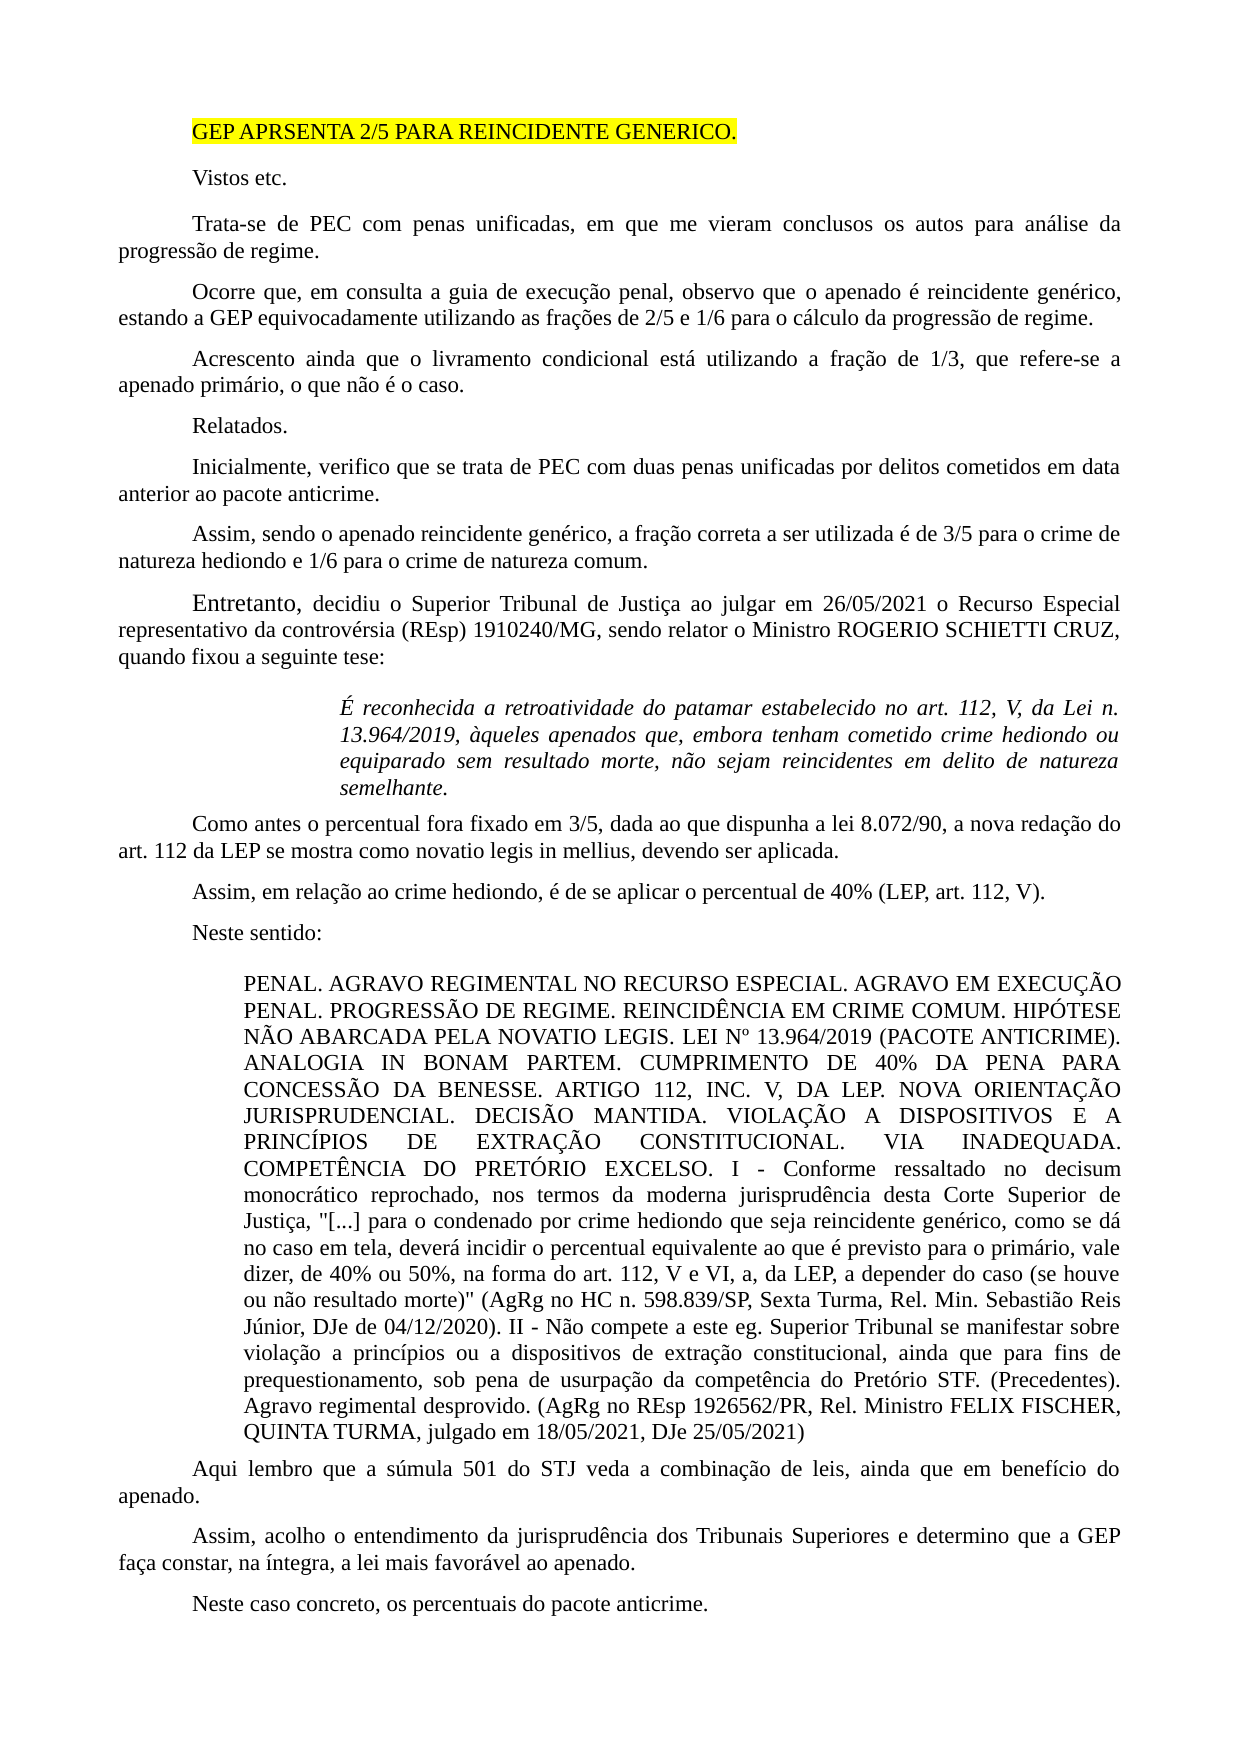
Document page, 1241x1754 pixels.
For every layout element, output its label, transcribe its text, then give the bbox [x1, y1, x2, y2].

text Ocorre que, em consulta a guia de execução penal, observo que o apenado é reincidente genérico, estando a GEP equivocadamente utilizando as frações de 2/5 e 1/6 para o cálculo da progressão de regime. [118, 278, 1122, 330]
text Neste sentido: [118, 919, 1122, 945]
text Aqui lembro que a súmula 501 do STJ veda a combinação de leis, ainda que em benefício do apenado. [118, 1455, 1122, 1508]
text Entretanto, decidiu o Superior Tribunal de Justiça ao julgar em 26/05/2021 o Recurso Especial representativo da controvérsia (REsp) 1910240/MG, sendo relator o Ministro ROGERIO SCHIETTI CRUZ, quando fixou a seguinte tese: [118, 588, 1122, 669]
text Vistos etc. [118, 164, 1122, 191]
text GEP APRSENTA 2/5 PARA REINCIDENTE GENERICO. [118, 118, 1122, 144]
text Assim, sendo o apenado reincidente genérico, a fração correta a ser utilizada é de 3/5 para o crime de natureza hediondo e 1/6 para o crime de natureza comum. [118, 521, 1122, 573]
text É reconhecida a retroatividade do patamar estabelecido no art. 112, V, da Lei n. 13.964/2019, àqueles apenados que, embora tenham cometido crime hediondo ou equiparado sem resultado morte, não sejam reincidentes em delito de natureza semelhante. [339, 694, 1122, 800]
text Inicialmente, verifico que se trata de PEC com duas penas unificadas por delitos cometidos em data anterior ao pacote anticrime. [118, 453, 1122, 506]
text Acrescento ainda que o livramento condicional está utilizando a fração de 1/3, que refere-se a apenado primário, o que não é o caso. [118, 345, 1122, 398]
text Assim, em relação ao crime hediondo, é de se aplicar o percentual de 40% (LEP, art. 112, V). [118, 878, 1122, 904]
text Neste caso concreto, os percentuais do pacote anticrime. [118, 1590, 1122, 1616]
text Trata-se de PEC com penas unificadas, em que me vieram conclusos os autos para análise da progressão de regime. [118, 210, 1122, 263]
text Como antes o percentual fora fixado em 3/5, dada ao que dispunha a lei 8.072/90, a nova redação do art. 112 da LEP se mostra como novatio legis in mellius, devendo ser aplicada. [118, 811, 1122, 863]
text Relatados. [118, 412, 1122, 439]
text PENAL. AGRAVO REGIMENTAL NO RECURSO ESPECIAL. AGRAVO EM EXECUÇÃO PENAL. PROGRESSÃO DE REGIME. REINCIDÊNCIA EM CRIME COMUM. HIPÓTESE NÃO ABARCADA PELA NOVATIO LEGIS. LEI Nº 13.964/2019 (PACOTE ANTICRIME). ANALOGIA IN BONAM PARTEM. CUMPRIMENTO DE 40% DA PENA PARA CONCESSÃO DA BENESSE. ARTIGO 112, INC. V, DA LEP. NOVA ORIENTAÇÃO JURISPRUDENCIAL. DECISÃO MANTIDA. VIOLAÇÃO A DISPOSITIVOS E A PRINCÍPIOS DE EXTRAÇÃO CONSTITUCIONAL. VIA INADEQUADA. COMPETÊNCIA DO PRETÓRIO EXCELSO. I - Conforme ressaltado no decisum monocrático reprochado, nos termos da moderna jurisprudência desta Corte Superior de Justiça, "[...] para o condenado por crime hediondo que seja reincidente genérico, como se dá no caso em tela, deverá incidir o percentual equivalente ao que é previsto para o primário, vale dizer, de 40% ou 50%, na forma do art. 112, V e VI, a, da LEP, a depender do caso (se houve ou não resultado morte)" (AgRg no HC n. 598.839/SP, Sexta Turma, Rel. Min. Sebastião Reis Júnior, DJe de 04/12/2020). II - Não compete a este eg. Superior Tribunal se manifestar sobre violação a princípios ou a dispositivos de extração constitucional, ainda que para fins de prequestionamento, sob pena de usurpação da competência do Pretório STF. (Precedentes). Agravo regimental desprovido. (AgRg no REsp 1926562/PR, Rel. Ministro FELIX FISCHER, QUINTA TURMA, julgado em 18/05/2021, DJe 25/05/2021) [243, 970, 1122, 1445]
text Assim, acolho o entendimento da jurisprudência dos Tribunais Superiores e determino que a GEP faça constar, na íntegra, a lei mais favorável ao apenado. [118, 1523, 1122, 1575]
